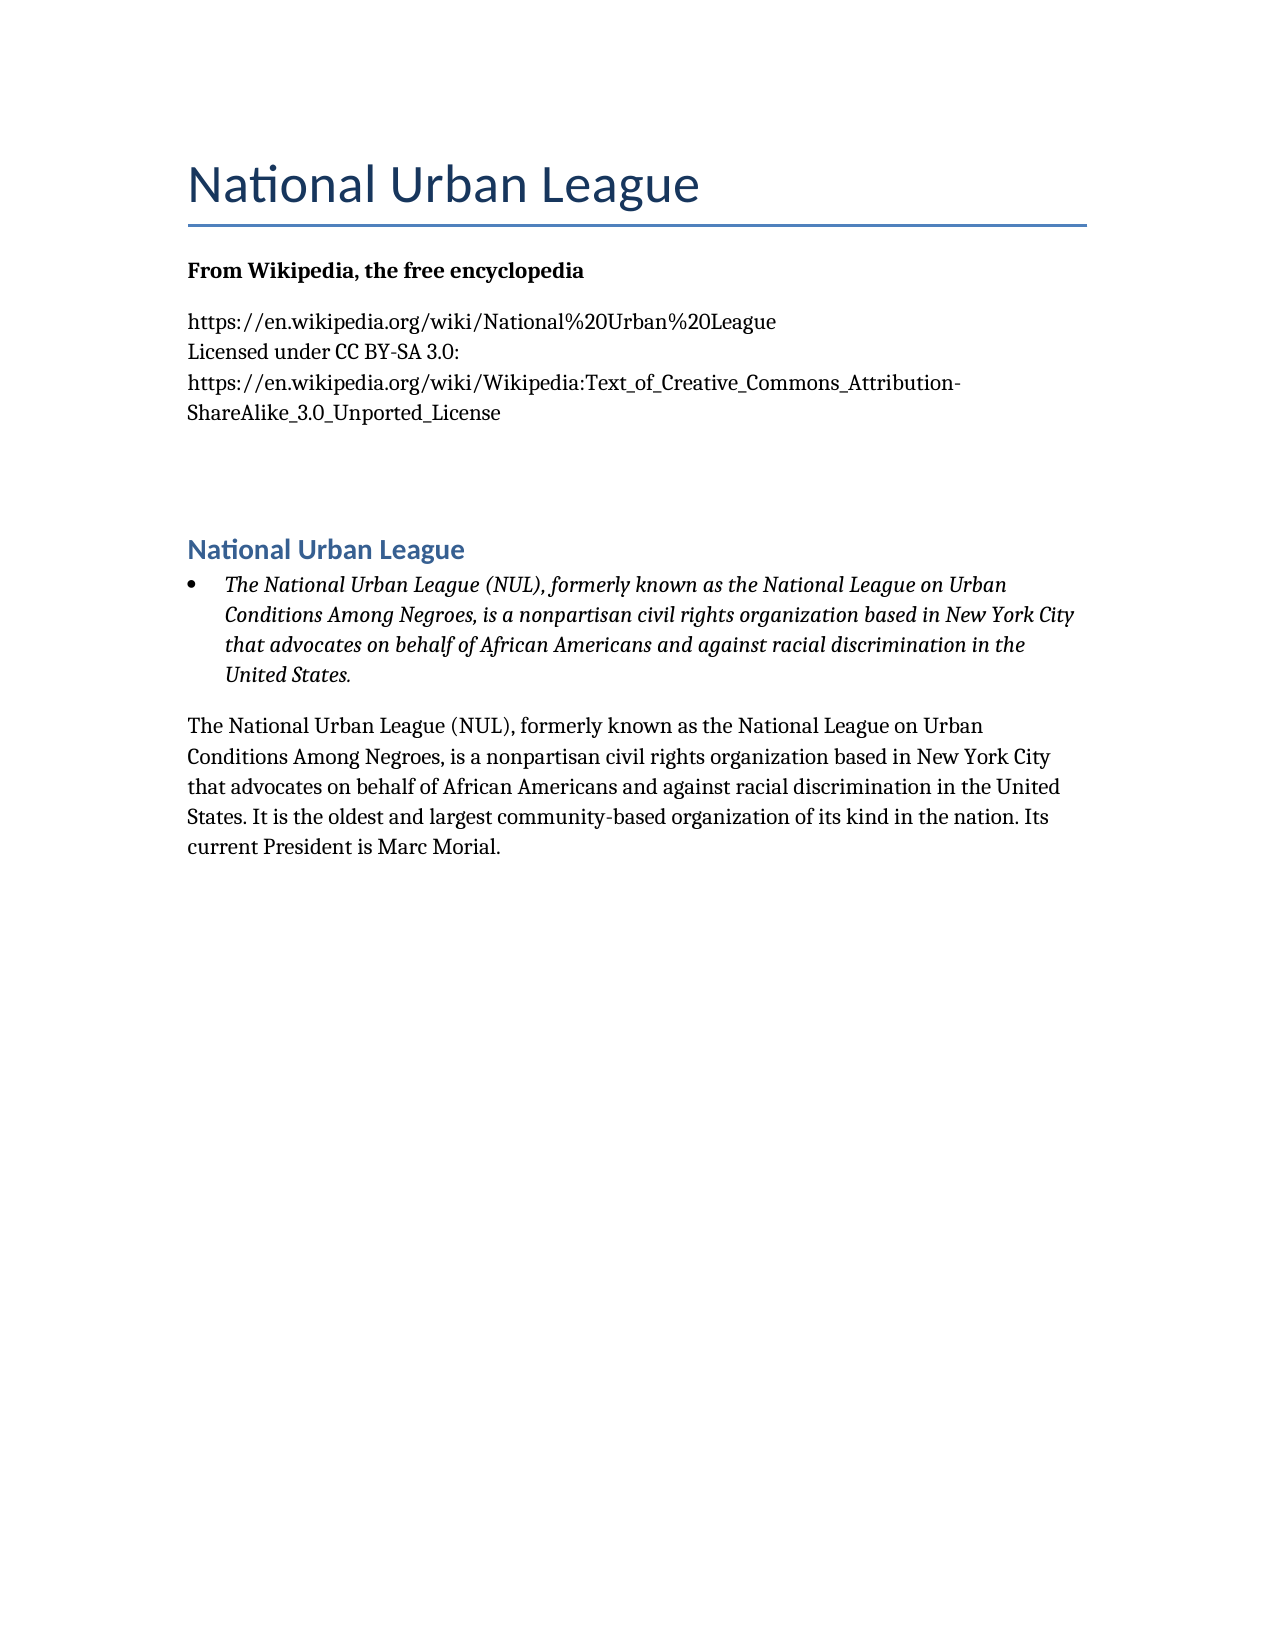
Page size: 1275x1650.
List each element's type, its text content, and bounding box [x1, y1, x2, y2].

list The National Urban League (NUL), formerly known as the National League on Urban Conditions Among Negroes, is a nonpartisan civil rights organization based in New York City that advocates on behalf of African Americans and against racial discrimination in the United States. [187, 572, 1087, 689]
text The National Urban League (NUL), formerly known as the National League on Urban Conditions Among Negroes, is a nonpartisan civil rights organization based in New York City that advocates on behalf of African Americans and against racial discrimination in the United States. It is the oldest and largest community-based organization of its kind in the nation. Its current President is Marc Morial. [187, 713, 1087, 861]
text From Wikipedia, the free encyclopedia [187, 258, 1087, 284]
subtitle National Urban League [187, 531, 1087, 566]
title National Urban League [187, 150, 1087, 227]
text https://en.wikipedia.org/wiki/National%20Urban%20League Licensed under CC BY-SA 3.0: https://en.wikipedia.org/wiki/Wikipedia:Text_of_Creative_Commons_Attribution-ShareAlike_3.0_Unported_License [187, 309, 1087, 426]
